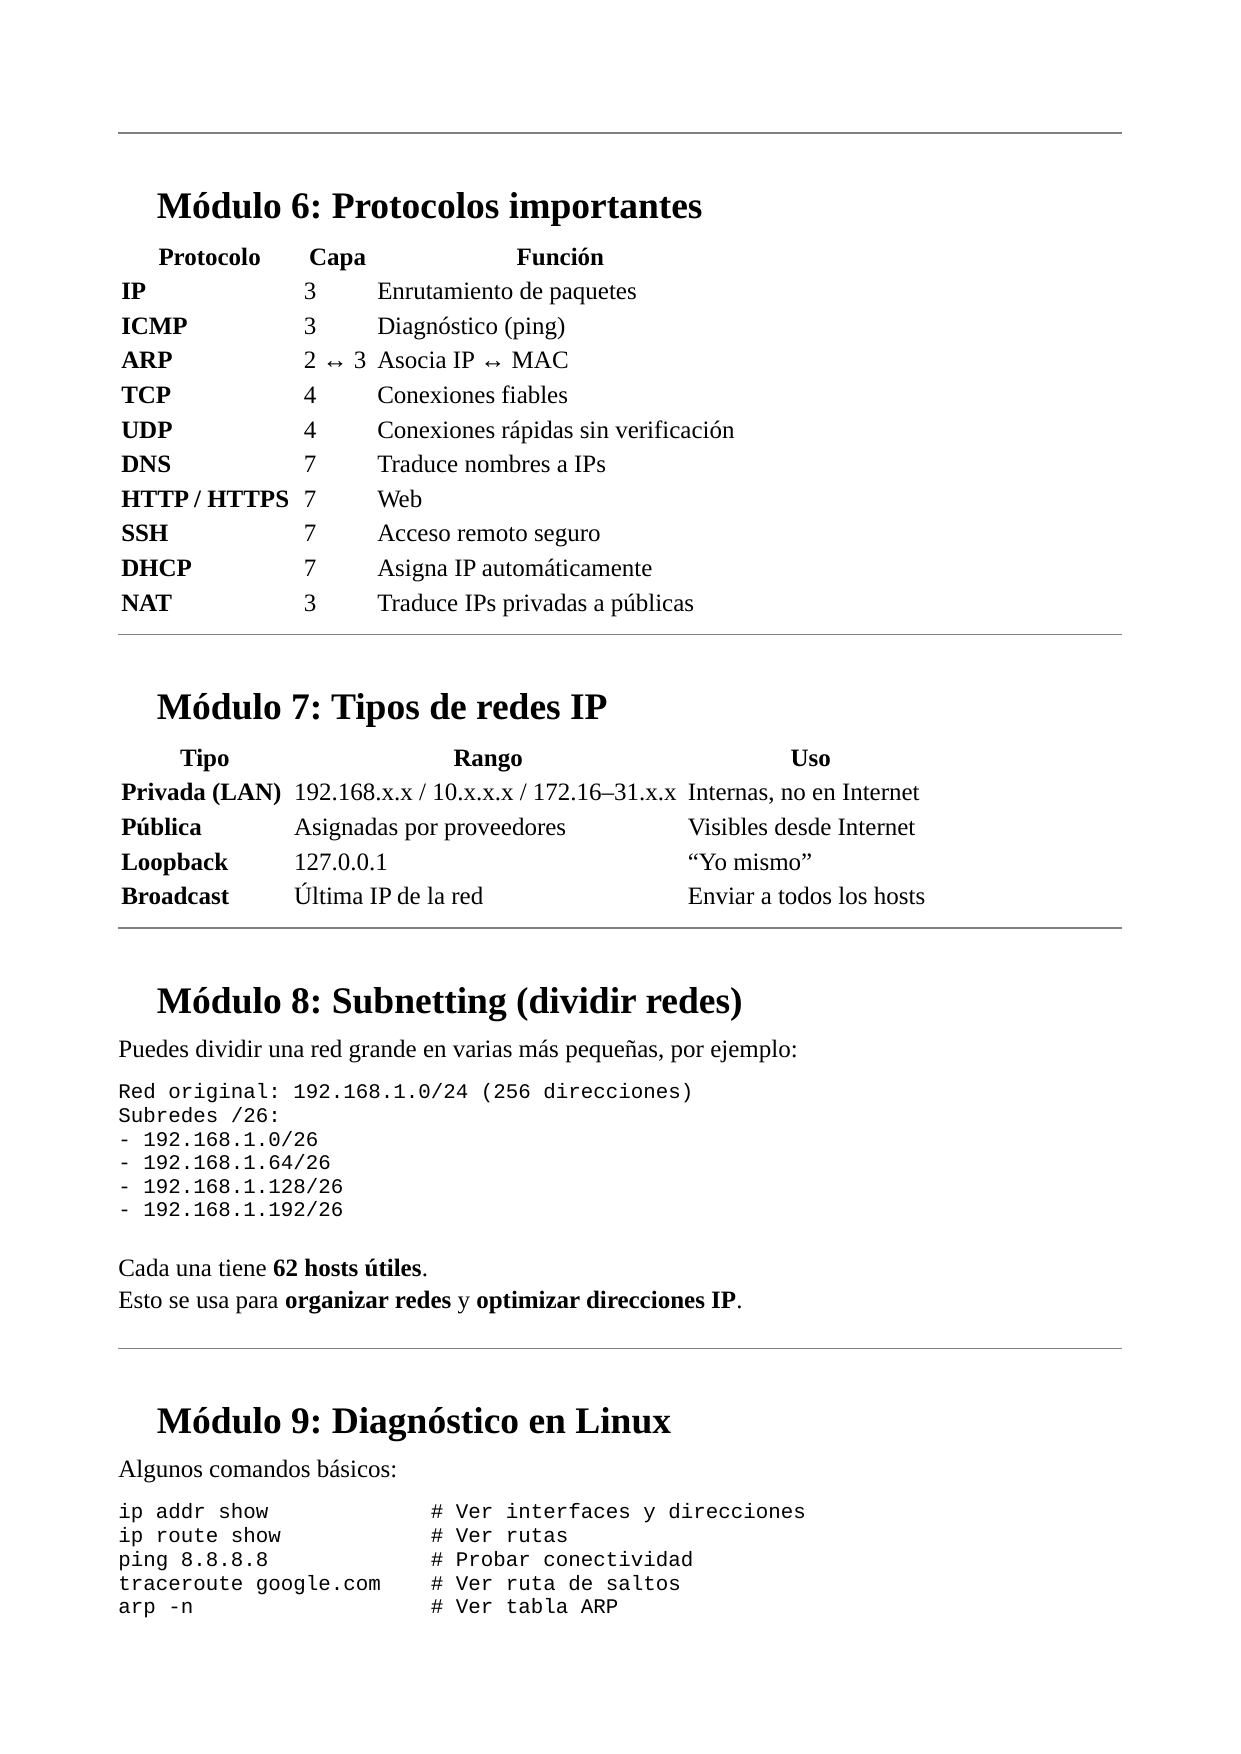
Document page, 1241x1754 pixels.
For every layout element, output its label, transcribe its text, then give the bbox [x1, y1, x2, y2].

table_cell Web [374, 481, 746, 516]
text Algunos comandos básicos: [118, 1454, 1122, 1483]
text Red original: 192.168.1.0/24 (256 direcciones) [118, 1081, 1122, 1105]
table_cell Conexiones rápidas sin verificación [374, 412, 746, 446]
text Puedes dividir una red grande en varias más pequeñas, por ejemplo: [118, 1034, 1122, 1062]
table_cell TCP [118, 377, 301, 412]
table_cell Pública [118, 809, 291, 844]
table_cell 127.0.0.1 [291, 844, 685, 878]
table_cell Traduce nombres a IPs [374, 446, 746, 481]
table_cell IP [118, 274, 301, 308]
table_header Rango [291, 740, 685, 774]
table_cell Diagnóstico (ping) [374, 308, 746, 343]
table_cell 3 [301, 308, 374, 343]
text ping 8.8.8.8 # Probar conectividad [118, 1549, 1122, 1572]
subtitle 🧩 Módulo 8: Subnetting (dividir redes) [118, 978, 1122, 1021]
table_cell Asocia IP ↔ MAC [374, 343, 746, 377]
table_cell 7 [301, 446, 374, 481]
table_cell Conexiones fiables [374, 377, 746, 412]
table_cell Asignadas por proveedores [291, 809, 685, 844]
table_cell ICMP [118, 308, 301, 343]
table_cell Visibles desde Internet [685, 809, 936, 844]
table_cell 7 [301, 516, 374, 550]
text Cada una tiene 62 hosts útiles. Esto se usa para organizar redes y optimizar direcciones IP. [118, 1253, 1122, 1314]
table_cell 7 [301, 481, 374, 516]
table_cell “Yo mismo” [685, 844, 936, 878]
table_header Capa [301, 239, 374, 273]
table_header Uso [685, 740, 936, 774]
text ip route show # Ver rutas [118, 1525, 1122, 1549]
table_cell 4 [301, 412, 374, 446]
table_cell 3 [301, 585, 374, 619]
table_cell Asigna IP automáticamente [374, 550, 746, 585]
text ip addr show # Ver interfaces y direcciones [118, 1502, 1122, 1525]
table_cell Internas, no en Internet [685, 775, 936, 809]
table_cell 4 [301, 377, 374, 412]
table_cell Acceso remoto seguro [374, 516, 746, 550]
table_cell 3 [301, 274, 374, 308]
table_header Protocolo [118, 239, 301, 273]
table_cell Enrutamiento de paquetes [374, 274, 746, 308]
subtitle 🧩 Módulo 7: Tipos de redes IP [118, 684, 1122, 727]
table_cell Última IP de la red [291, 878, 685, 913]
table_cell 2 ↔ 3 [301, 343, 374, 377]
table_cell HTTP / HTTPS [118, 481, 301, 516]
table_cell DNS [118, 446, 301, 481]
text - 192.168.1.128/26 [118, 1176, 1122, 1199]
table_cell 192.168.x.x / 10.x.x.x / 172.16–31.x.x [291, 775, 685, 809]
subtitle 🧩 Módulo 9: Diagnóstico en Linux [118, 1398, 1122, 1441]
table_cell NAT [118, 585, 301, 619]
text - 192.168.1.192/26 [118, 1199, 1122, 1223]
table_cell SSH [118, 516, 301, 550]
table_cell Privada (LAN) [118, 775, 291, 809]
table_cell 7 [301, 550, 374, 585]
text traceroute google.com # Ver ruta de saltos [118, 1572, 1122, 1596]
text - 192.168.1.0/26 [118, 1128, 1122, 1152]
table_cell Loopback [118, 844, 291, 878]
table_cell Enviar a todos los hosts [685, 878, 936, 913]
table_header Función [374, 239, 746, 273]
table_cell DHCP [118, 550, 301, 585]
table_cell Broadcast [118, 878, 291, 913]
table_cell UDP [118, 412, 301, 446]
subtitle 🧩 Módulo 6: Protocolos importantes [118, 183, 1122, 226]
table_header Tipo [118, 740, 291, 774]
text - 192.168.1.64/26 [118, 1152, 1122, 1176]
table_cell ARP [118, 343, 301, 377]
text Subredes /26: [118, 1105, 1122, 1128]
table_cell Traduce IPs privadas a públicas [374, 585, 746, 619]
text arp -n # Ver tabla ARP [118, 1596, 1122, 1620]
